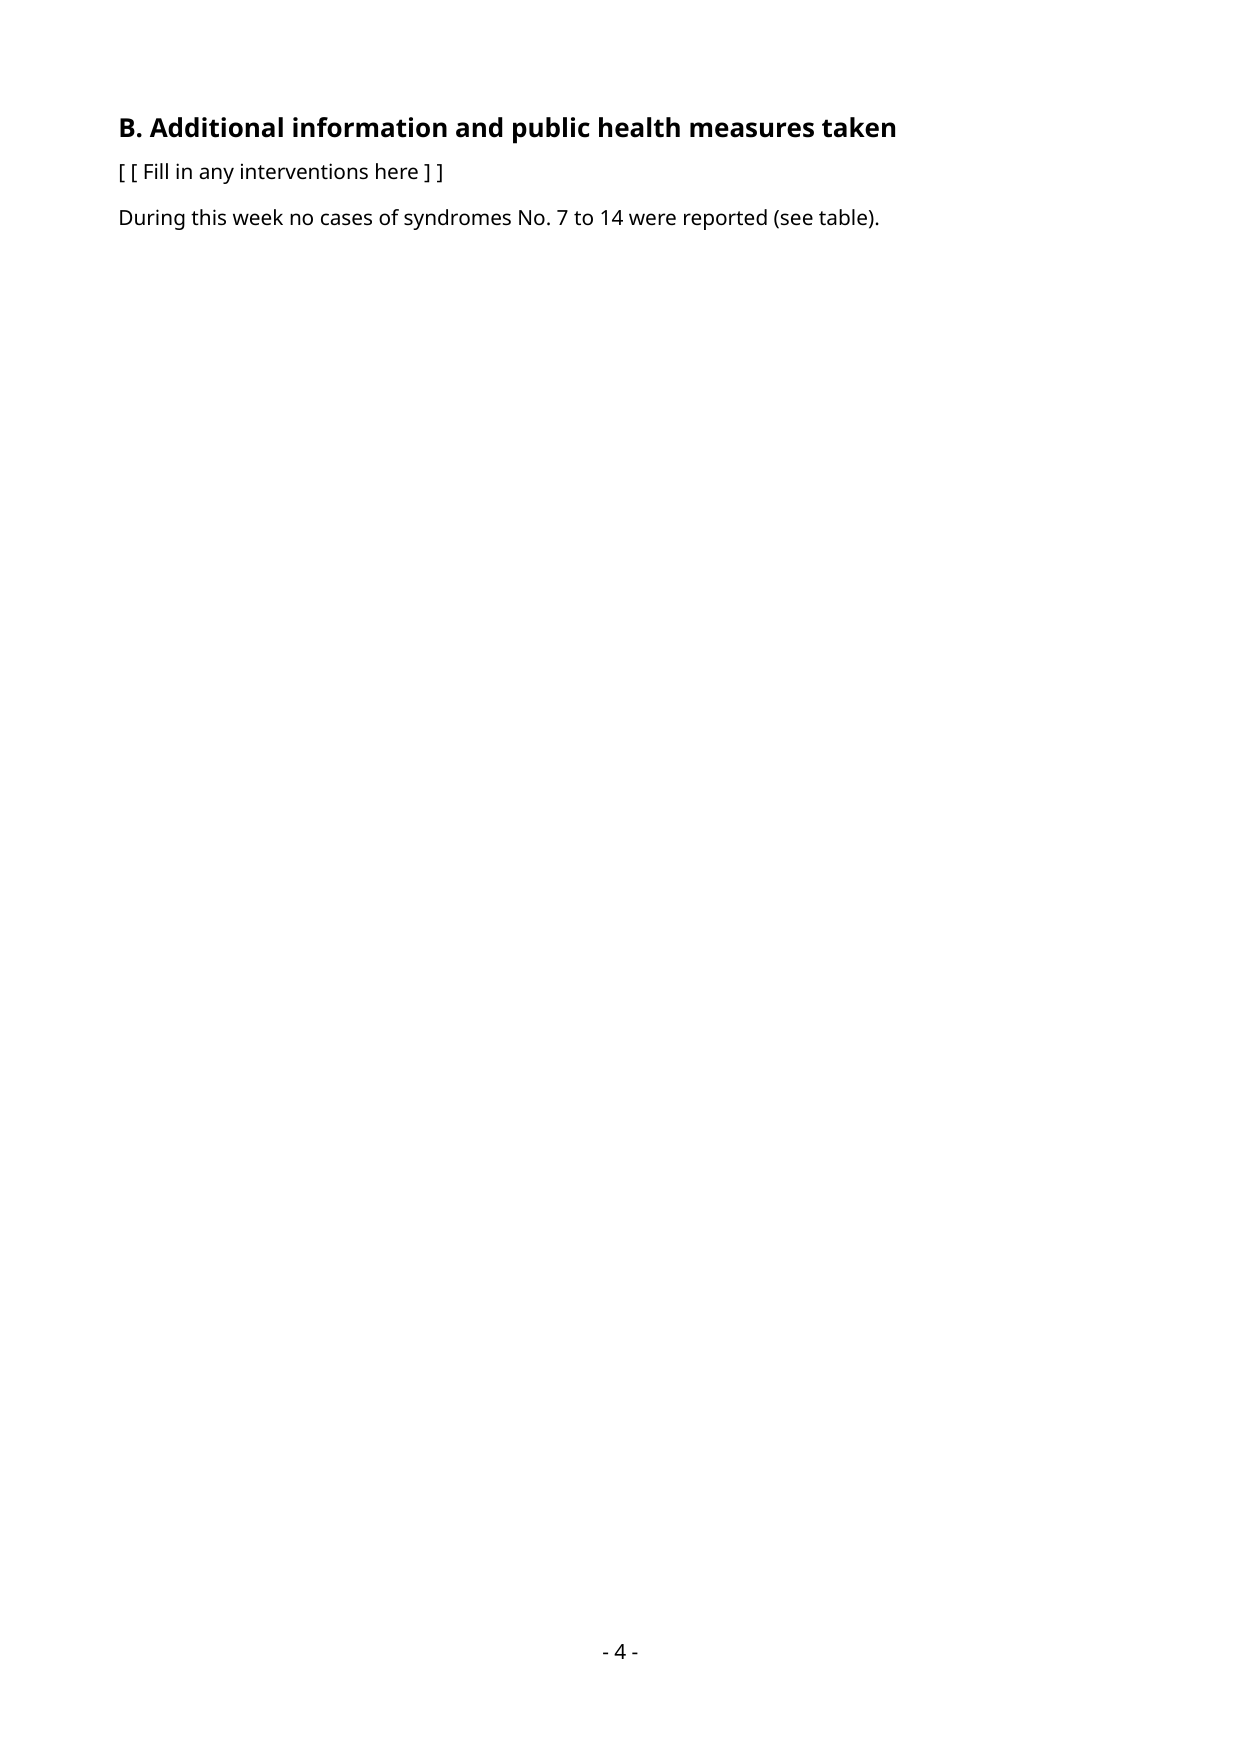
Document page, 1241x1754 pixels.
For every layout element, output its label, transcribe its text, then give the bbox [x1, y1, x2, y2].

text During this week no cases of syndromes Νο. 7 to 14 were reported (see table). [118, 203, 1122, 232]
subtitle Β. Additional information and public health measures taken [118, 109, 1122, 145]
text [ [ Fill in any interventions here ] ] [118, 157, 1122, 186]
